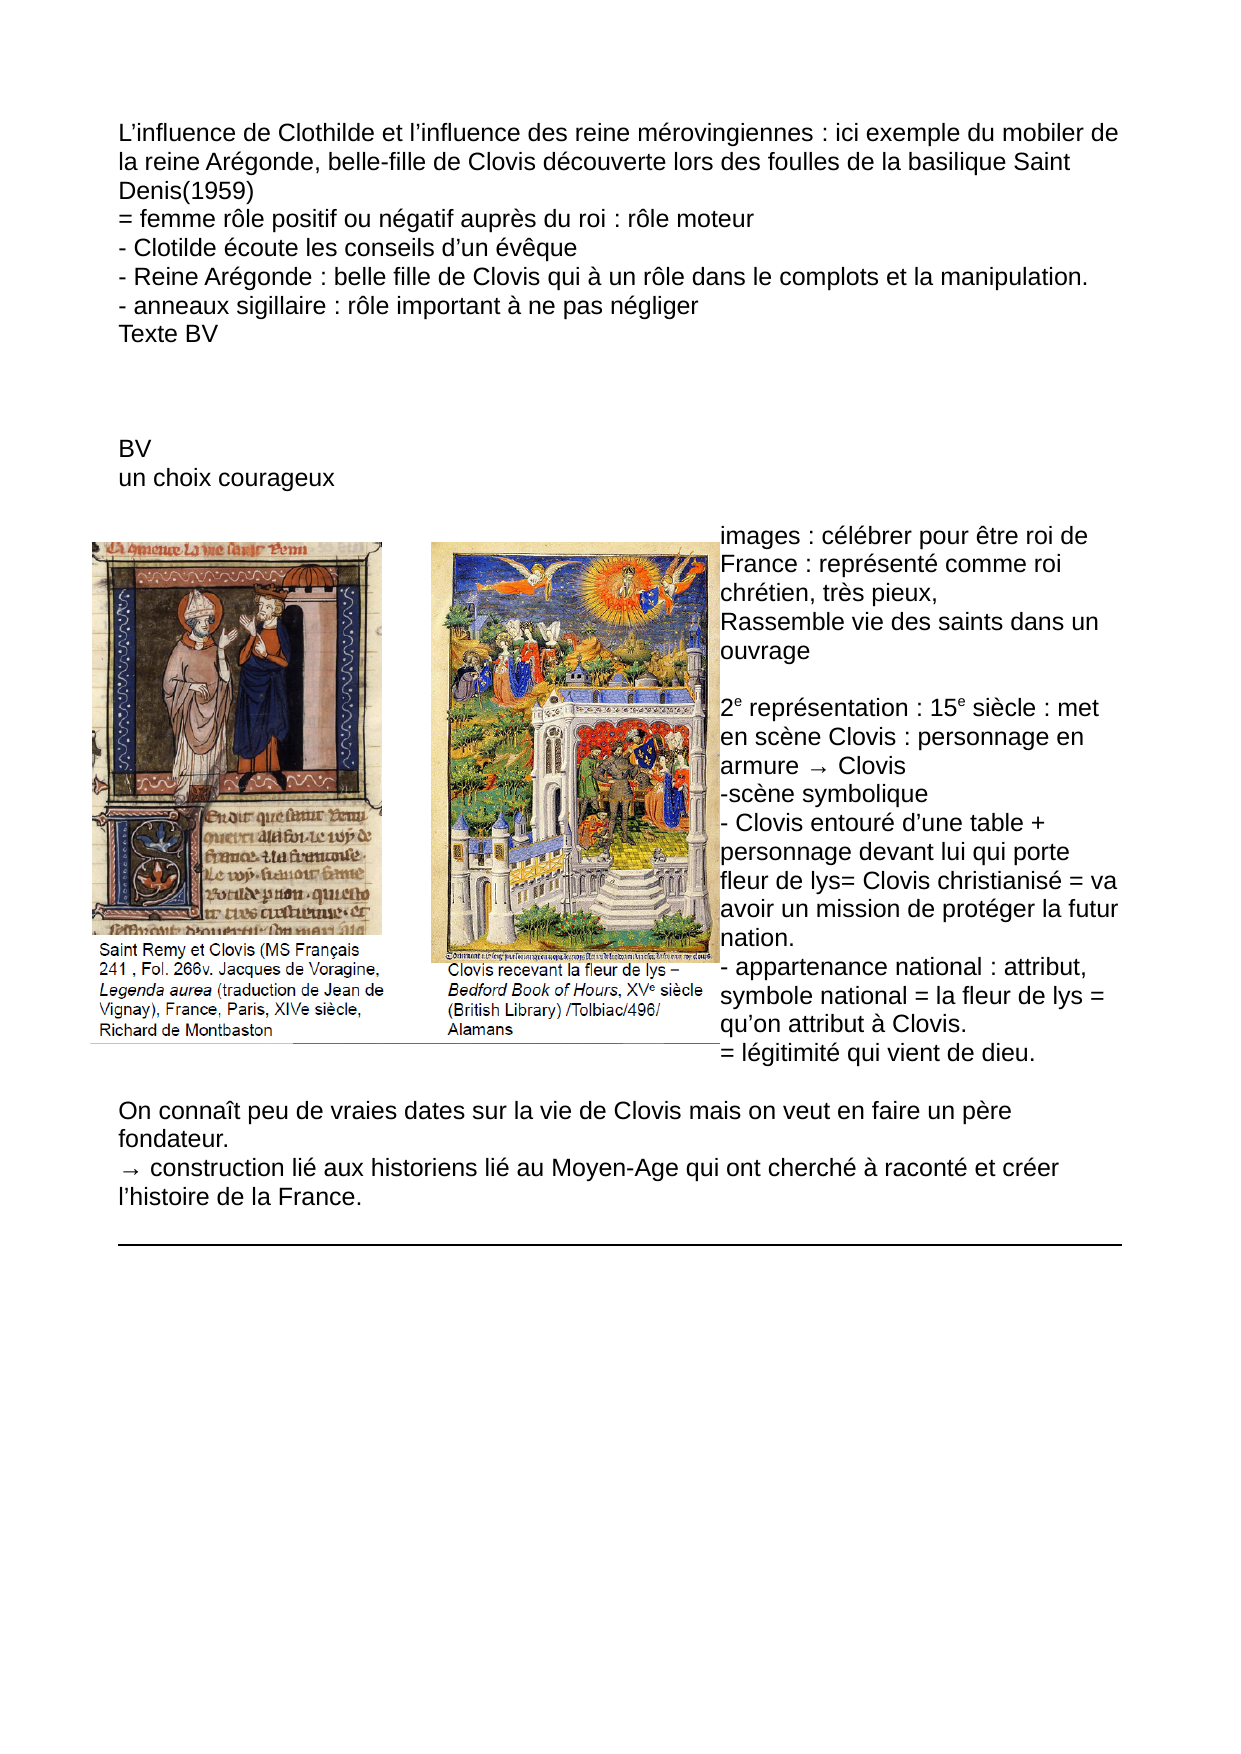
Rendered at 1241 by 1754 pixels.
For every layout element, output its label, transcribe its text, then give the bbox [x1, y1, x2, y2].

text → construction lié aux historiens lié au Moyen-Age qui ont cherché à raconté et créer l’histoire de la France. [118, 1153, 1122, 1211]
text un choix courageux [118, 463, 1122, 492]
text Texte BV [118, 319, 1122, 348]
text - appartenance national : attribut, symbole national = la fleur de lys = qu’on attribut à Clovis. [720, 952, 1122, 1038]
text - Clotilde écoute les conseils d’un évêque [118, 233, 1122, 262]
text On connaît peu de vraies dates sur la vie de Clovis mais on veut en faire un père fondateur. [118, 1096, 1122, 1153]
text Rassemble vie des saints dans un ouvrage [720, 607, 1122, 664]
text = légitimité qui vient de dieu. [118, 1038, 1122, 1067]
text - Clovis entouré d’une table + personnage devant lui qui porte fleur de lys= Clovis christianisé = va avoir un mission de protéger la futur nation. [720, 808, 1122, 952]
text -scène symbolique [720, 779, 1122, 808]
text = femme rôle positif ou négatif auprès du roi : rôle moteur [118, 204, 1122, 233]
text - Reine Arégonde : belle fille de Clovis qui à un rôle dans le complots et la manipulation. [118, 262, 1122, 291]
text images : célébrer pour être roi de France : représenté comme roi chrétien, très pieux, [118, 521, 1122, 607]
picture [90, 542, 720, 1044]
text - anneaux sigillaire : rôle important à ne pas négliger [118, 291, 1122, 319]
text 2e représentation : 15e siècle : met en scène Clovis : personnage en armure → Clovis [720, 693, 1122, 779]
text BV [118, 434, 1122, 463]
text L’influence de Clothilde et l’influence des reine mérovingiennes : ici exemple du mobiler de la reine Arégonde, belle-fille de Clovis découverte lors des foulles de la basilique Saint Denis(1959) [118, 118, 1122, 204]
